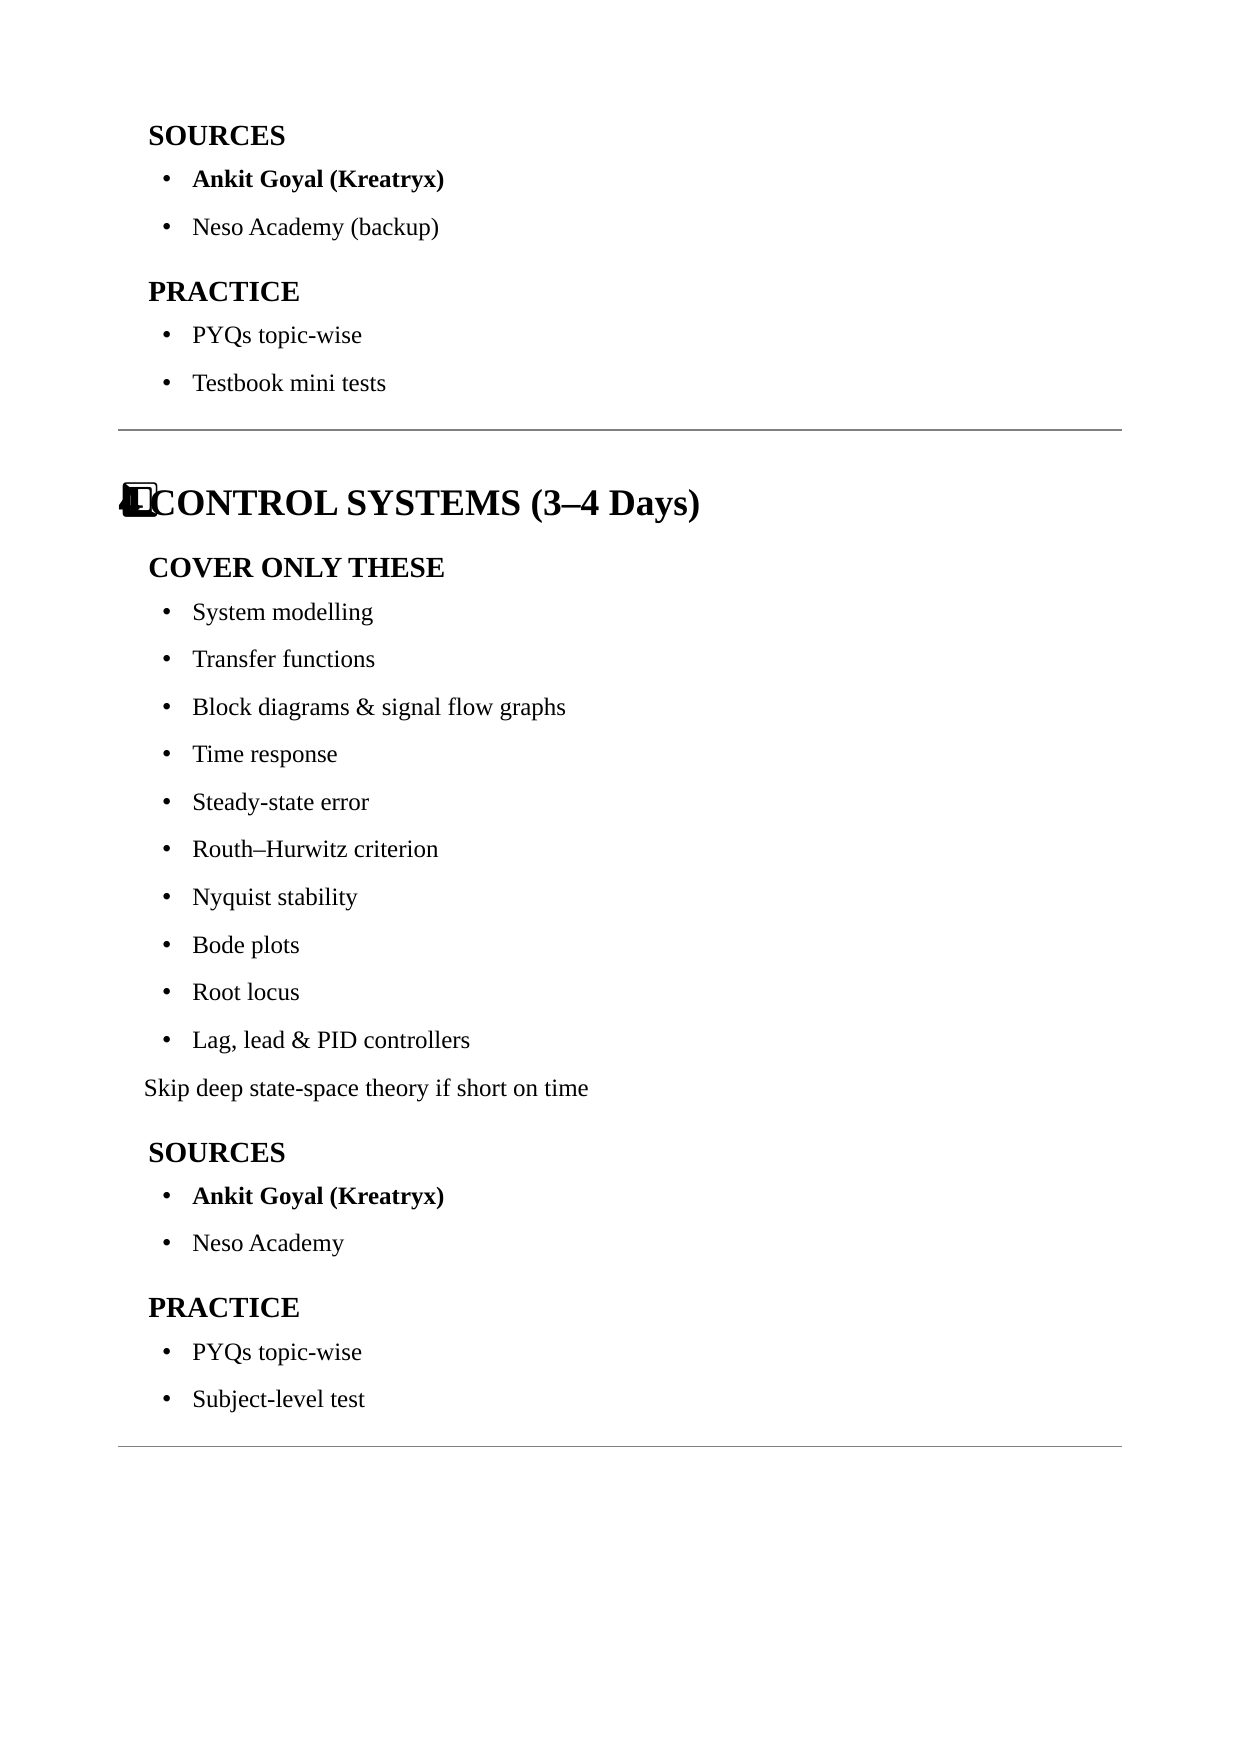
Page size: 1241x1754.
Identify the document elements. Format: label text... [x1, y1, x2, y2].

list Time response [162, 739, 1122, 768]
list Neso Academy (backup) [162, 212, 1122, 241]
list Subject-level test [162, 1384, 1122, 1413]
list PYQs topic-wise [162, 1337, 1122, 1365]
subtitle 🧪 PRACTICE [118, 274, 1122, 307]
text ❌ Skip deep state-space theory if short on time [118, 1073, 1122, 1101]
list Lag, lead & PID controllers [162, 1025, 1122, 1054]
list Transfer functions [162, 644, 1122, 673]
subtitle ✅ COVER ONLY THESE [118, 551, 1122, 584]
subtitle 🧪 PRACTICE [118, 1291, 1122, 1324]
list Neso Academy [162, 1228, 1122, 1257]
list System modelling [162, 597, 1122, 625]
list Testbook mini tests [162, 368, 1122, 396]
list Bode plots [162, 930, 1122, 958]
list Steady-state error [162, 787, 1122, 816]
list Block diagrams & signal flow graphs [162, 692, 1122, 721]
list Routh–Hurwitz criterion [162, 834, 1122, 863]
list PYQs topic-wise [162, 320, 1122, 349]
list Ankit Goyal (Kreatryx) [162, 164, 1122, 193]
list Root locus [162, 977, 1122, 1006]
subtitle 4️⃣ CONTROL SYSTEMS (3–4 Days) [118, 480, 1122, 523]
list Nyquist stability [162, 882, 1122, 911]
subtitle 🎥 SOURCES [118, 118, 1122, 152]
list Ankit Goyal (Kreatryx) [162, 1181, 1122, 1209]
subtitle 🎥 SOURCES [118, 1135, 1122, 1168]
